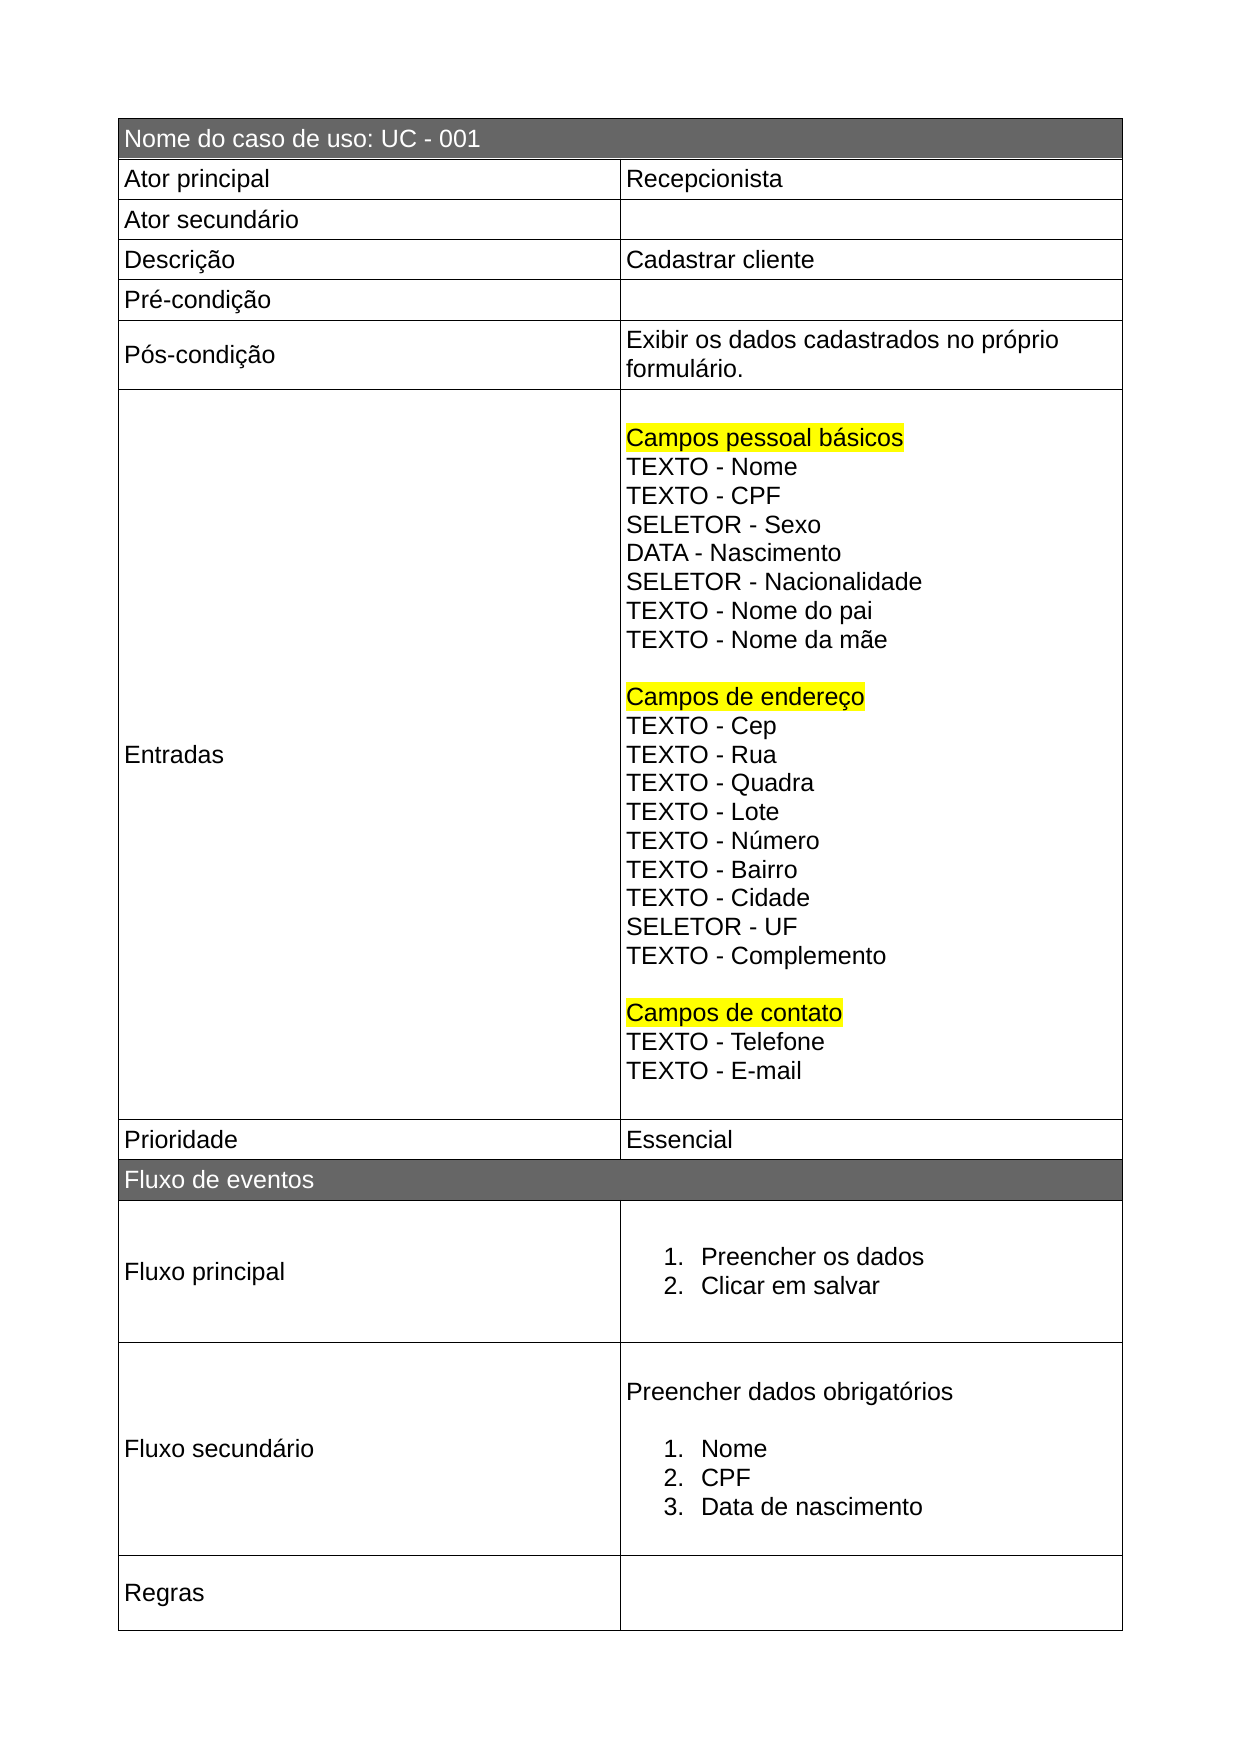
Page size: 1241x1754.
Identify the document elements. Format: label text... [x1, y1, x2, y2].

table_cell Ator principal [119, 160, 620, 199]
table_cell Fluxo principal [119, 1201, 620, 1342]
table_header Nome do caso de uso: UC - 001 [119, 119, 1122, 158]
table_cell Descrição [119, 240, 620, 279]
table_cell Fluxo secundário [119, 1343, 620, 1555]
table_cell Preencher os dados Clicar em salvar [621, 1201, 1122, 1342]
table_cell Cadastrar cliente [621, 240, 1122, 279]
table_cell [621, 280, 1122, 320]
table_cell Fluxo de eventos [119, 1160, 1122, 1200]
table_cell Essencial [621, 1120, 1122, 1159]
table_cell [621, 200, 1122, 239]
table_cell Exibir os dados cadastrados no próprio formulário. [621, 321, 1122, 389]
table_cell Regras [119, 1556, 620, 1630]
table_cell Ator secundário [119, 200, 620, 239]
table_cell Preencher dados obrigatórios Nome CPF Data de nascimento [621, 1343, 1122, 1555]
table_cell Pós-condição [119, 321, 620, 389]
table_cell Entradas [119, 390, 620, 1119]
table_cell [621, 1556, 1122, 1630]
table_cell Recepcionista [621, 160, 1122, 199]
table_cell Campos pessoal básicos TEXTO - Nome TEXTO - CPF SELETOR - Sexo DATA - Nascimento SELETOR - Nacionalidade TEXTO - Nome do pai TEXTO - Nome da mãe Campos de endereço TEXTO - Cep TEXTO - Rua TEXTO - Quadra TEXTO - Lote TEXTO - Número TEXTO - Bairro TEXTO - Cidade SELETOR - UF TEXTO - Complemento Campos de contato TEXTO - Telefone TEXTO - E-mail [621, 390, 1122, 1119]
table_cell Prioridade [119, 1120, 620, 1159]
table_cell Pré-condição [119, 280, 620, 320]
